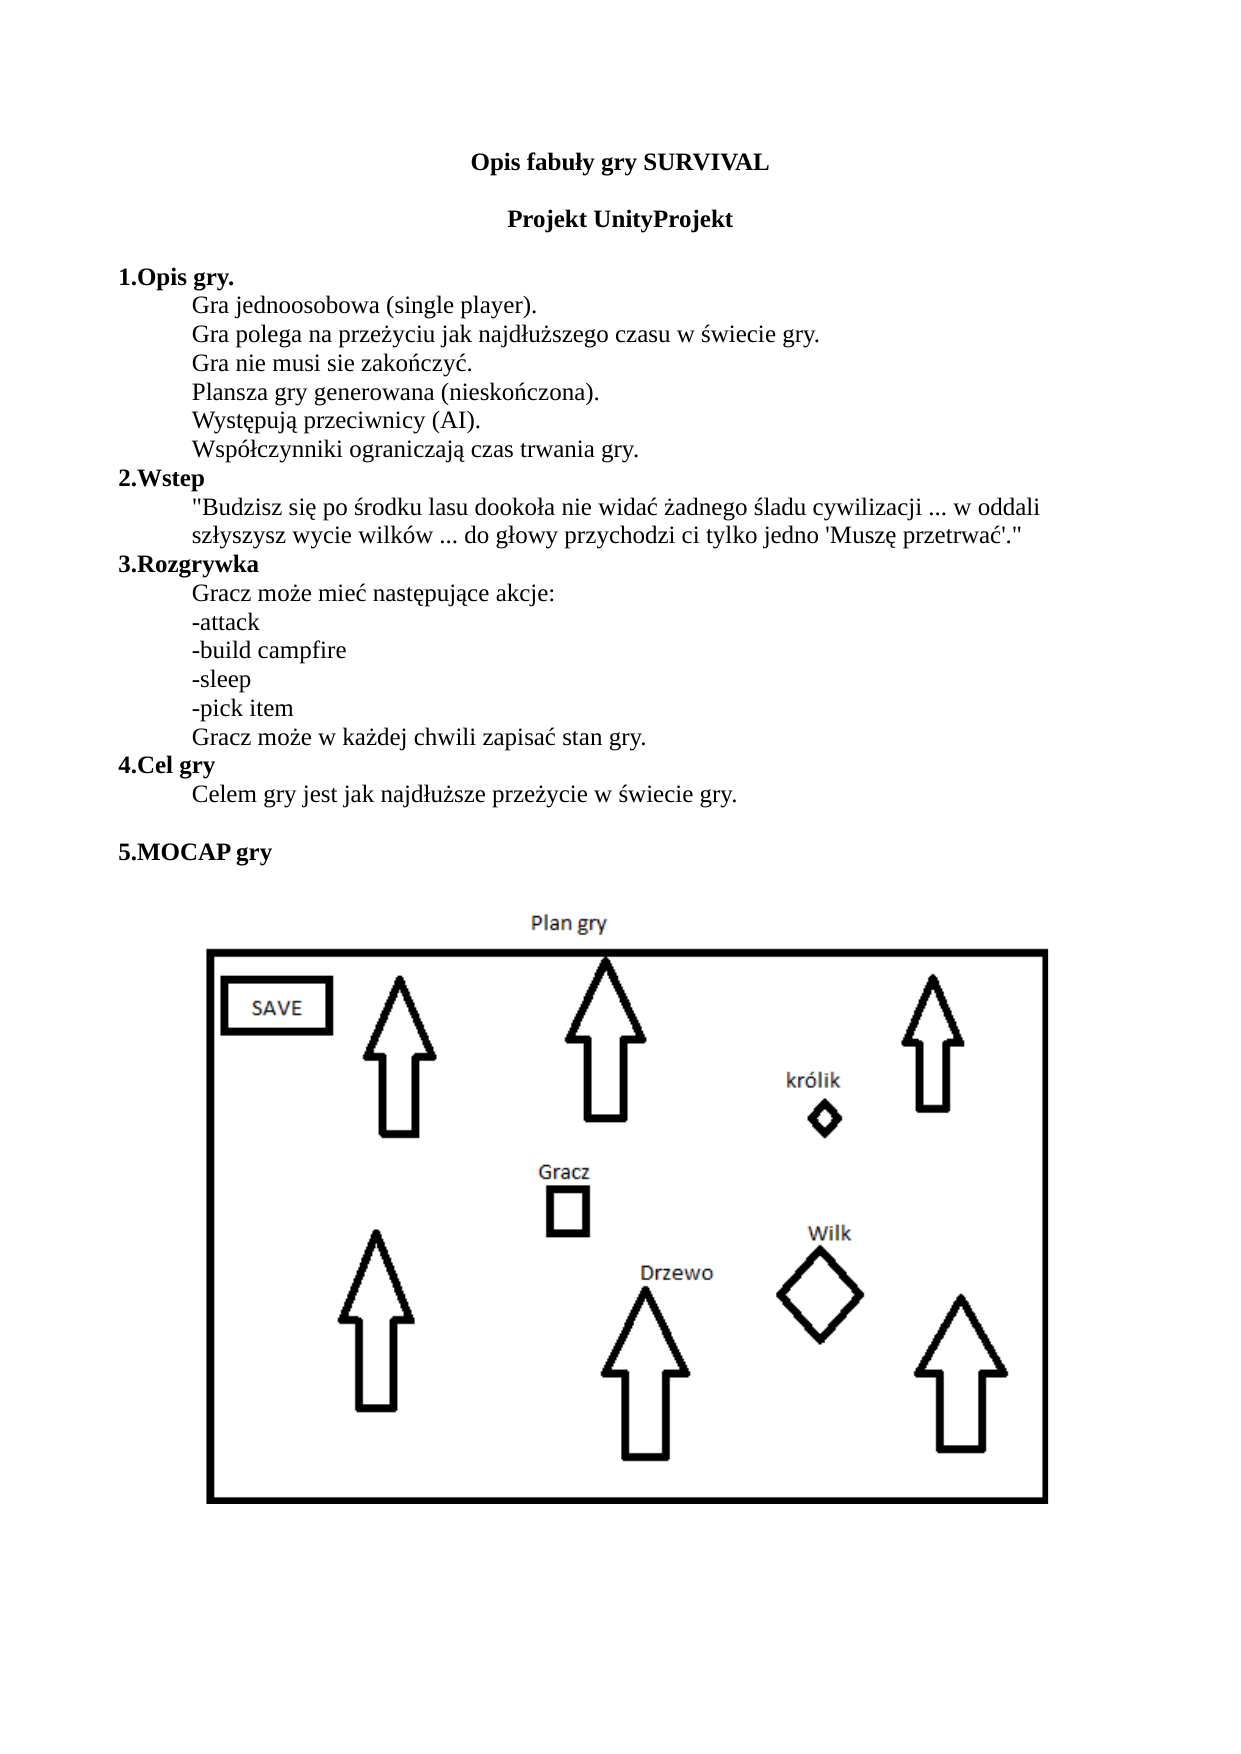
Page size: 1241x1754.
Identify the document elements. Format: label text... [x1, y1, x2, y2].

text 4.Cel gry [118, 751, 1122, 779]
text Gracz może w każdej chwili zapisać stan gry. [118, 722, 1122, 751]
text Gra nie musi sie zakończyć. [118, 348, 1122, 377]
text Plansza gry generowana (nieskończona). [118, 377, 1122, 406]
text 1.Opis gry. [118, 262, 1122, 291]
text Celem gry jest jak najdłuższe przeżycie w świecie gry. [118, 779, 1122, 808]
text 3.Rozgrywka [118, 549, 1122, 578]
text Występują przeciwnicy (AI). [118, 406, 1122, 434]
text -pick item [118, 693, 1122, 722]
text "Budzisz się po środku lasu dookoła nie widać żadnego śladu cywilizacji ... w oddali szłyszysz wycie wilków ... do głowy przychodzi ci tylko jedno 'Muszę przetrwać'." [118, 492, 1122, 549]
text Gracz może mieć następujące akcje: [118, 578, 1122, 607]
text Współczynniki ograniczają czas trwania gry. [118, 434, 1122, 463]
text Opis fabuły gry SURVIVAL [118, 147, 1122, 176]
text -attack [118, 607, 1122, 636]
text -build campfire [118, 636, 1122, 664]
text Gra jednoosobowa (single player). [118, 291, 1122, 319]
text Gra polega na przeżyciu jak najdłuższego czasu w świecie gry. [118, 319, 1122, 348]
text 2.Wstep [118, 463, 1122, 492]
text Projekt UnityProjekt [118, 204, 1122, 233]
text 5.MOCAP gry [118, 837, 1122, 866]
text -sleep [118, 664, 1122, 693]
